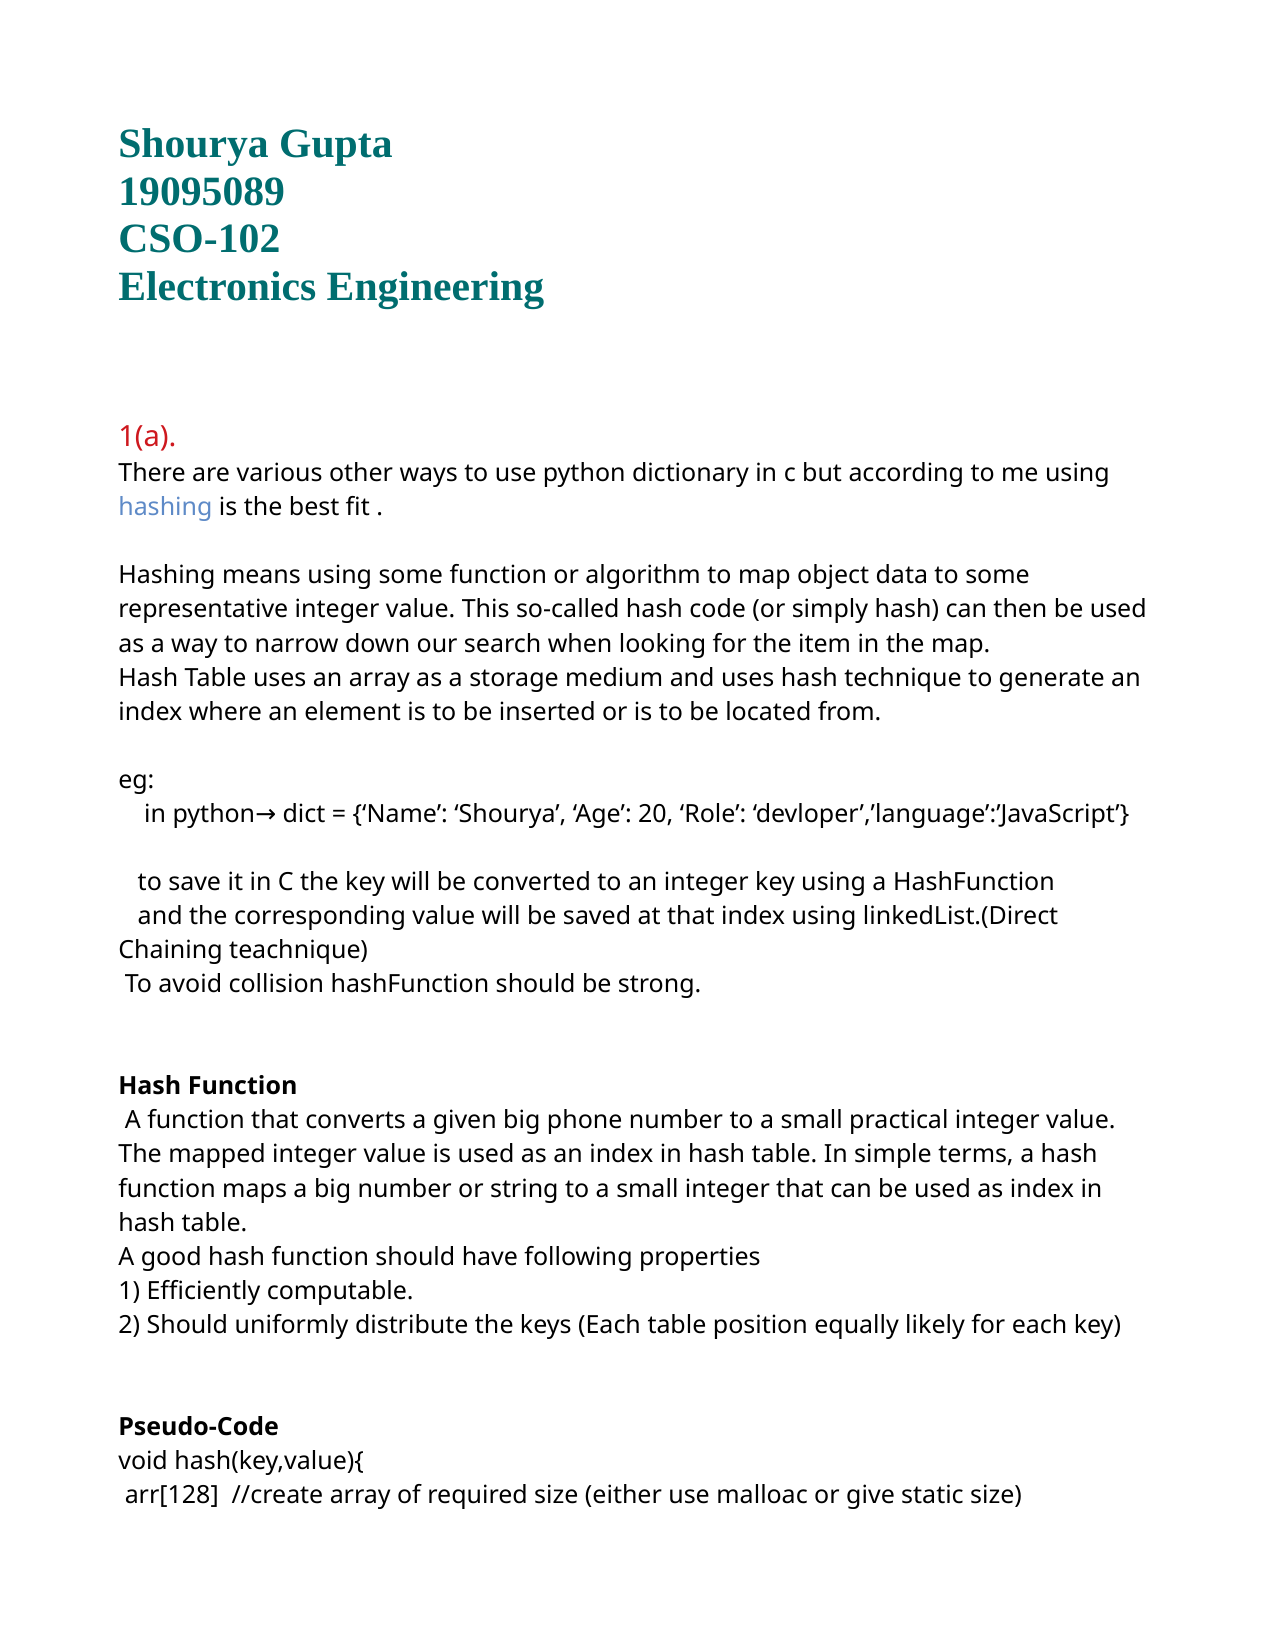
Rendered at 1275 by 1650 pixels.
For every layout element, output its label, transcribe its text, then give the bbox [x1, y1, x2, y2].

text arr[128] //create array of required size (either use malloac or give static size) [118, 1477, 1157, 1511]
text To avoid collision hashFunction should be strong. [118, 966, 1157, 1000]
text void hash(key,value){ [118, 1443, 1157, 1477]
text Hashing means using some function or algorithm to map object data to some representative integer value. This so-called hash code (or simply hash) can then be used as a way to narrow down our search when looking for the item in the map. [118, 557, 1157, 659]
text to save it in C the key will be converted to an integer key using a HashFunction [118, 864, 1157, 898]
text Hash Table uses an array as a storage medium and uses hash technique to generate an index where an element is to be inserted or is to be located from. [118, 659, 1157, 727]
text Electronics Engineering [118, 262, 1157, 310]
text 1(a). [118, 415, 1157, 455]
text in python→ dict = {‘Name’: ‘Shourya’, ‘Age’: 20, ‘Role’: ‘devloper’,’language’:’JavaScript’} [118, 796, 1157, 829]
text A function that converts a given big phone number to a small practical integer value. The mapped integer value is used as an index in hash table. In simple terms, a hash function maps a big number or string to a small integer that can be used as index in hash table. A good hash function should have following properties 1) Efficiently computable. 2) Should uniformly distribute the keys (Each table position equally likely for each key) [118, 1102, 1157, 1341]
text Pseudo-Code [118, 1409, 1157, 1443]
text Hash Function [118, 1068, 1157, 1102]
text and the corresponding value will be saved at that index using linkedList.(Direct Chaining teachnique) [118, 898, 1157, 966]
text Shourya Gupta [118, 118, 1157, 166]
text CSO-102 [118, 214, 1157, 262]
text 19095089 [118, 166, 1157, 214]
text There are various other ways to use python dictionary in c but according to me using hashing is the best fit . [118, 455, 1157, 523]
text eg: [118, 761, 1157, 796]
